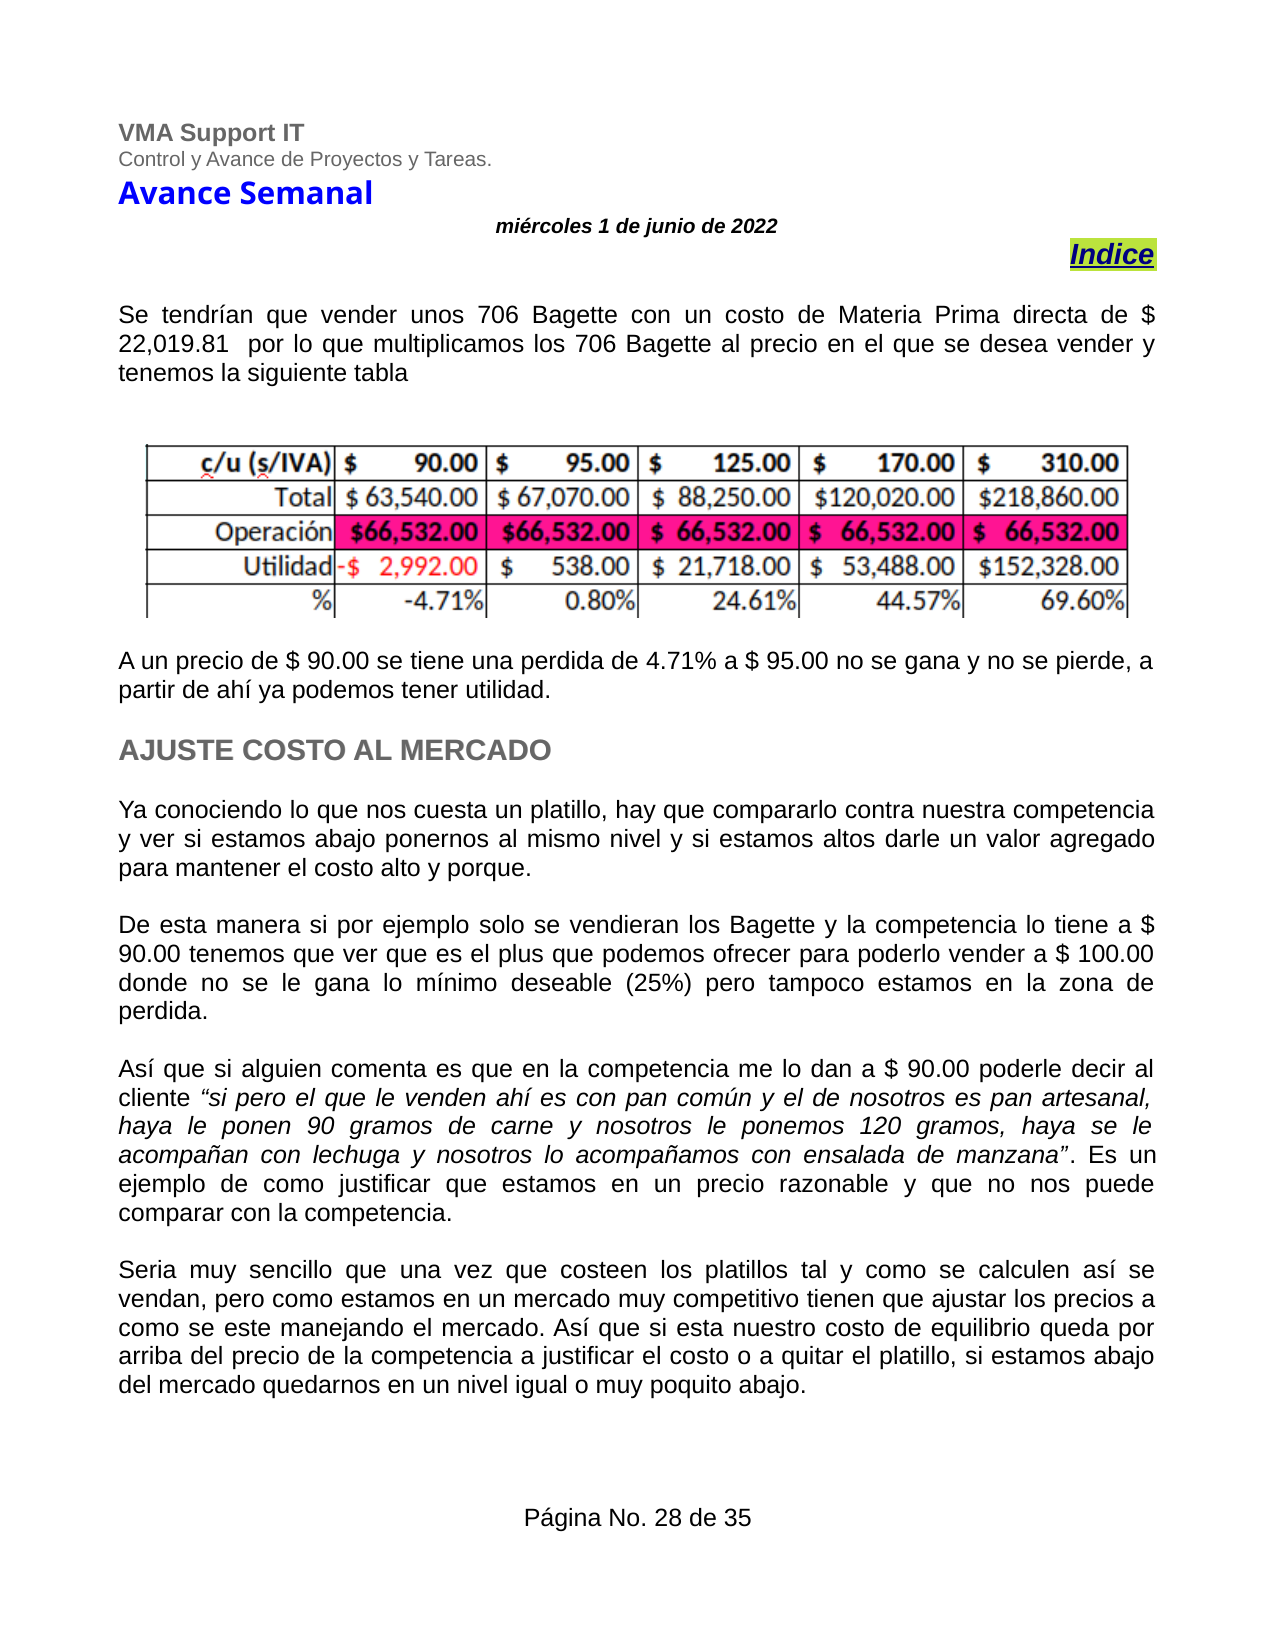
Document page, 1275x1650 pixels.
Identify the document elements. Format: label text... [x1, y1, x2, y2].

text Seria muy sencillo que una vez que costeen los platillos tal y como se calculen así se vendan, pero como estamos en un mercado muy competitivo tienen que ajustar los precios a como se este manejando el mercado. Así que si esta nuestro costo de equilibrio queda por arriba del precio de la competencia a justificar el costo o a quitar el platillo, si estamos abajo del mercado quedarnos en un nivel igual o muy poquito abajo. [118, 1255, 1157, 1399]
text Ya conociendo lo que nos cuesta un platillo, hay que compararlo contra nuestra competencia y ver si estamos abajo ponernos al mismo nivel y si estamos altos darle un valor agregado para mantener el costo alto y porque. [118, 795, 1157, 881]
text Así que si alguien comenta es que en la competencia me lo dan a $ 90.00 poderle decir al cliente “si pero el que le venden ahí es con pan común y el de nosotros es pan artesanal, haya le ponen 90 gramos de carne y nosotros le ponemos 120 gramos, haya se le acompañan con lechuga y nosotros lo acompañamos con ensalada de manzana”. Es un ejemplo de como justificar que estamos en un precio razonable y que no nos puede comparar con la competencia. [118, 1054, 1157, 1226]
text A un precio de $ 90.00 se tiene una perdida de 4.71% a $ 95.00 no se gana y no se pierde, a partir de ahí ya podemos tener utilidad. [118, 646, 1157, 704]
subtitle AJUSTE COSTO AL MERCADO [118, 733, 1157, 766]
text Se tendrían que vender unos 706 Bagette con un costo de Materia Prima directa de $ 22,019.81 por lo que multiplicamos los 706 Bagette al precio en el que se desea vender y tenemos la siguiente tabla [118, 300, 1157, 387]
text De esta manera si por ejemplo solo se vendieran los Bagette y la competencia lo tiene a $ 90.00 tenemos que ver que es el plus que podemos ofrecer para poderlo vender a $ 100.00 donde no se le gana lo mínimo deseable (25%) pero tampoco estamos en la zona de perdida. [118, 910, 1157, 1025]
picture [145, 444, 1130, 618]
